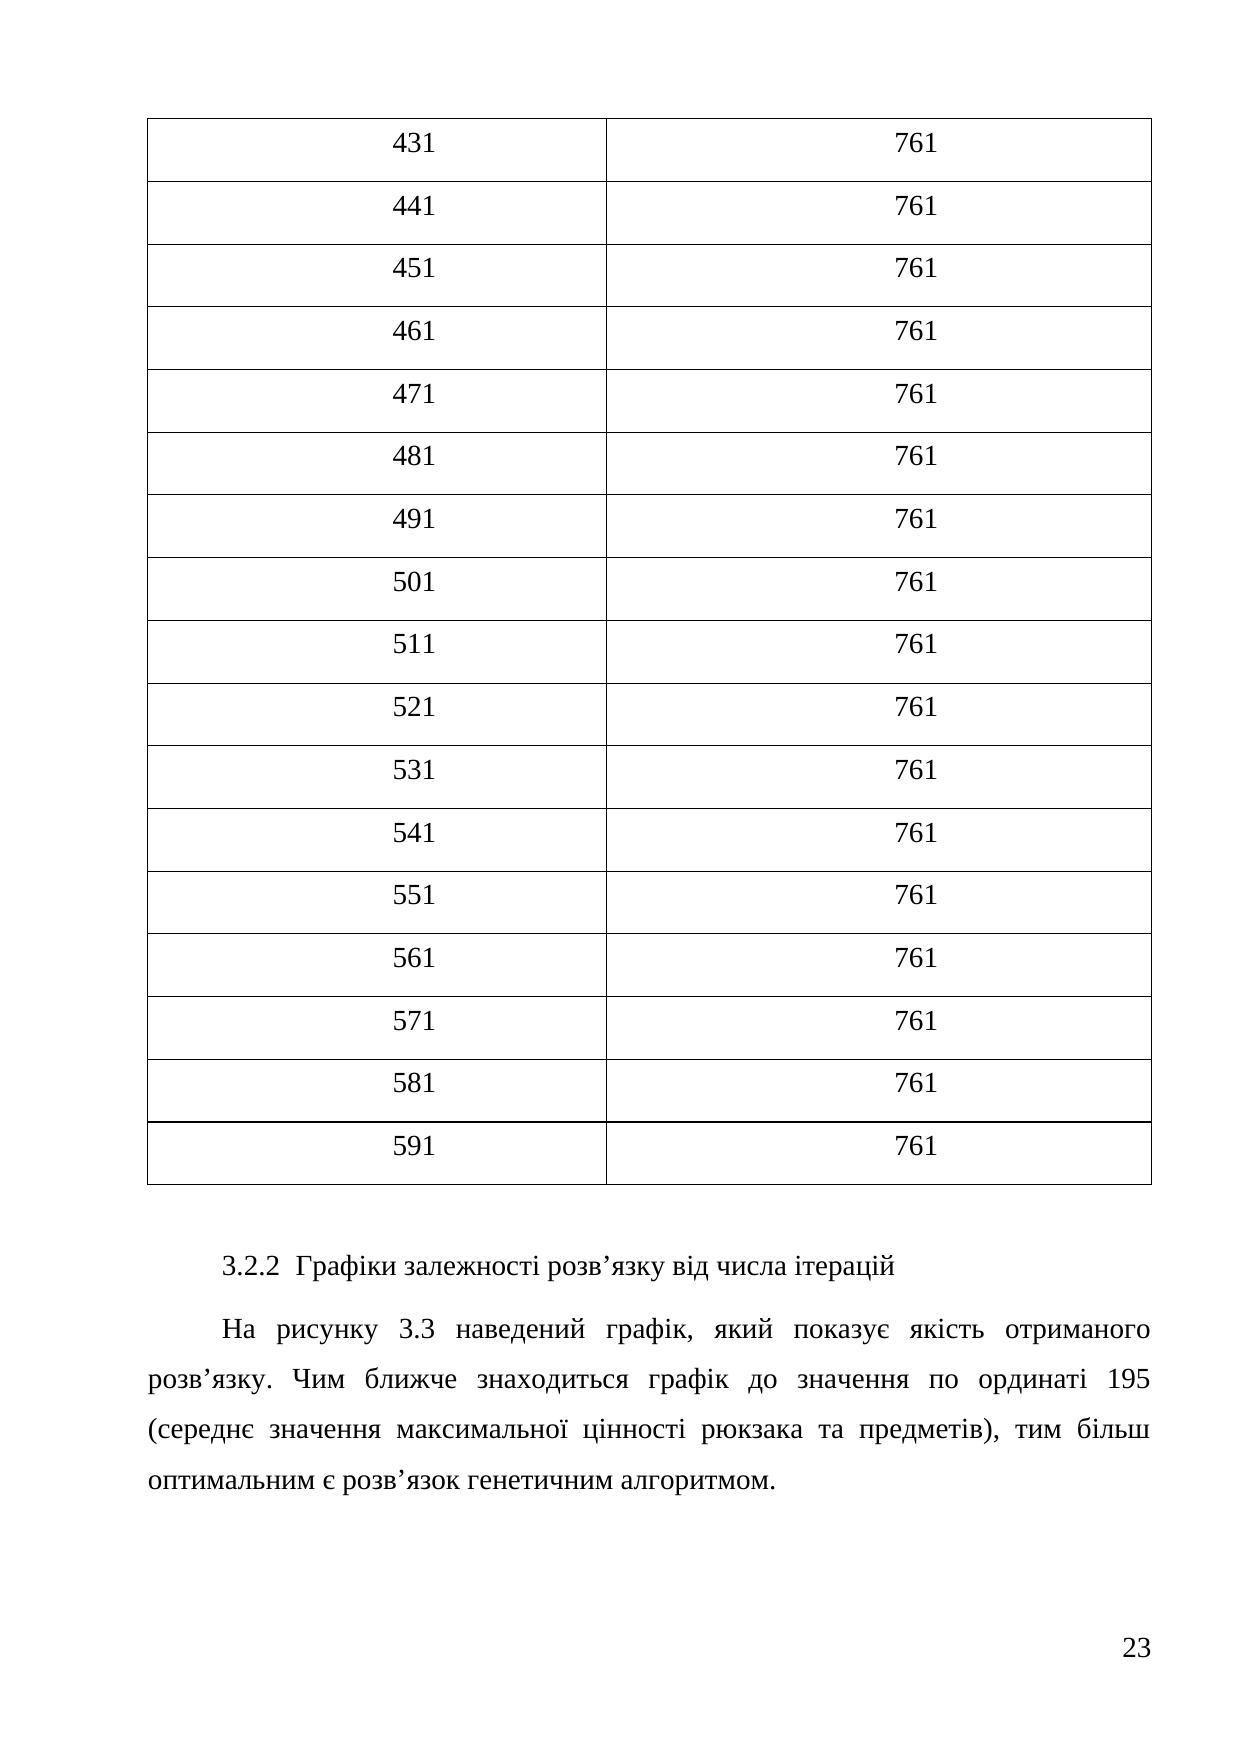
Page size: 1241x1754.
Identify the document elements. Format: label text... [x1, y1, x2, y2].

table_cell 431 [148, 119, 606, 181]
table_cell 571 [148, 997, 606, 1059]
text На рисунку 3.3 наведений графік, який показує якість отриманого розвʼязку. Чим ближче знаходиться графік до значення по ординаті 195 (середнє значення максимальної цінності рюкзака та предметів), тим більш оптимальним є розв’язок генетичним алгоритмом. [148, 1311, 1152, 1495]
table_cell 761 [607, 621, 1151, 682]
subtitle Графіки залежності розвʼязку від числа ітерацій [148, 1248, 1152, 1282]
table_cell 561 [148, 934, 606, 996]
table_cell 761 [607, 495, 1151, 557]
table_cell 761 [607, 370, 1151, 432]
table_cell 761 [607, 872, 1151, 933]
table_cell 491 [148, 495, 606, 557]
table_cell 761 [607, 746, 1151, 808]
table_cell 761 [607, 934, 1151, 996]
table_cell 541 [148, 809, 606, 871]
table_cell 761 [607, 119, 1151, 181]
table_cell 551 [148, 872, 606, 933]
table_cell 761 [607, 809, 1151, 871]
table_cell 521 [148, 684, 606, 745]
table_cell 481 [148, 433, 606, 494]
table_cell 591 [148, 1123, 606, 1184]
table_cell 461 [148, 307, 606, 369]
table_cell 761 [607, 1060, 1151, 1121]
table_cell 471 [148, 370, 606, 432]
table_cell 761 [607, 997, 1151, 1059]
table_cell 761 [607, 684, 1151, 745]
table_cell 441 [148, 182, 606, 243]
table_cell 581 [148, 1060, 606, 1121]
table_cell 761 [607, 245, 1151, 306]
table_cell 761 [607, 558, 1151, 620]
table_cell 761 [607, 182, 1151, 243]
table_cell 451 [148, 245, 606, 306]
table_cell 501 [148, 558, 606, 620]
table_cell 761 [607, 307, 1151, 369]
table_cell 761 [607, 433, 1151, 494]
table_cell 531 [148, 746, 606, 808]
table_cell 761 [607, 1123, 1151, 1184]
table_cell 511 [148, 621, 606, 682]
